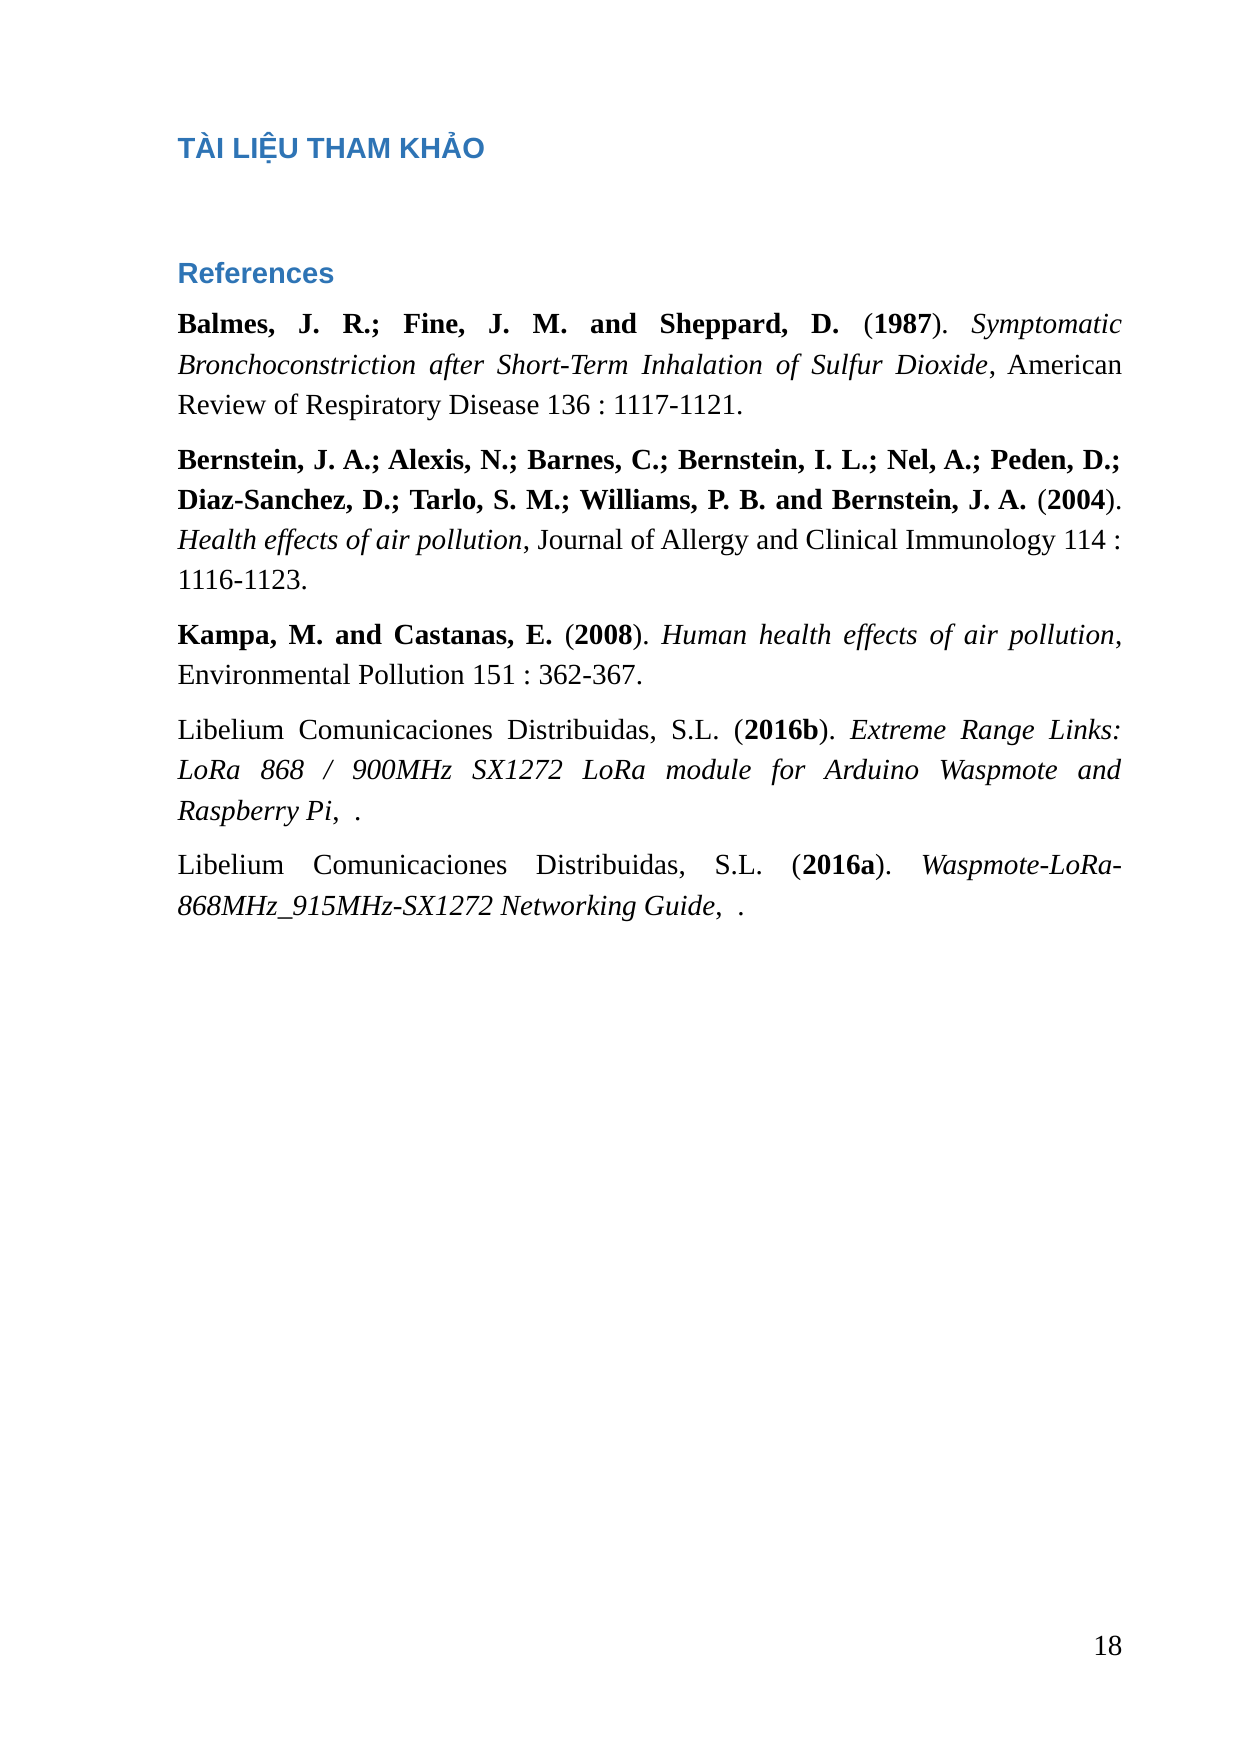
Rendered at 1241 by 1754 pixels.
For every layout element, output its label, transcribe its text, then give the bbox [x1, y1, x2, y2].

text Libelium Comunicaciones Distribuidas, S.L. (2016b). Extreme Range Links: LoRa 868 / 900MHz SX1272 LoRa module for Arduino Waspmote and Raspberry Pi, . [177, 712, 1122, 826]
text Kampa, M. and Castanas, E. (2008). Human health effects of air pollution, Environmental Pollution 151 : 362-367. [177, 617, 1122, 691]
subtitle TÀI LIỆU THAM KHẢO [177, 131, 1122, 164]
subtitle References [177, 256, 1122, 290]
text Libelium Comunicaciones Distribuidas, S.L. (2016a). Waspmote-LoRa-868MHz_915MHz-SX1272 Networking Guide, . [177, 847, 1122, 921]
text Balmes, J. R.; Fine, J. M. and Sheppard, D. (1987). Symptomatic Bronchoconstriction after Short-Term Inhalation of Sulfur Dioxide, American Review of Respiratory Disease 136 : 1117-1121. [177, 307, 1122, 421]
text Bernstein, J. A.; Alexis, N.; Barnes, C.; Bernstein, I. L.; Nel, A.; Peden, D.; Diaz-Sanchez, D.; Tarlo, S. M.; Williams, P. B. and Bernstein, J. A. (2004). Health effects of air pollution, Journal of Allergy and Clinical Immunology 114 : 1116-1123. [177, 442, 1122, 596]
